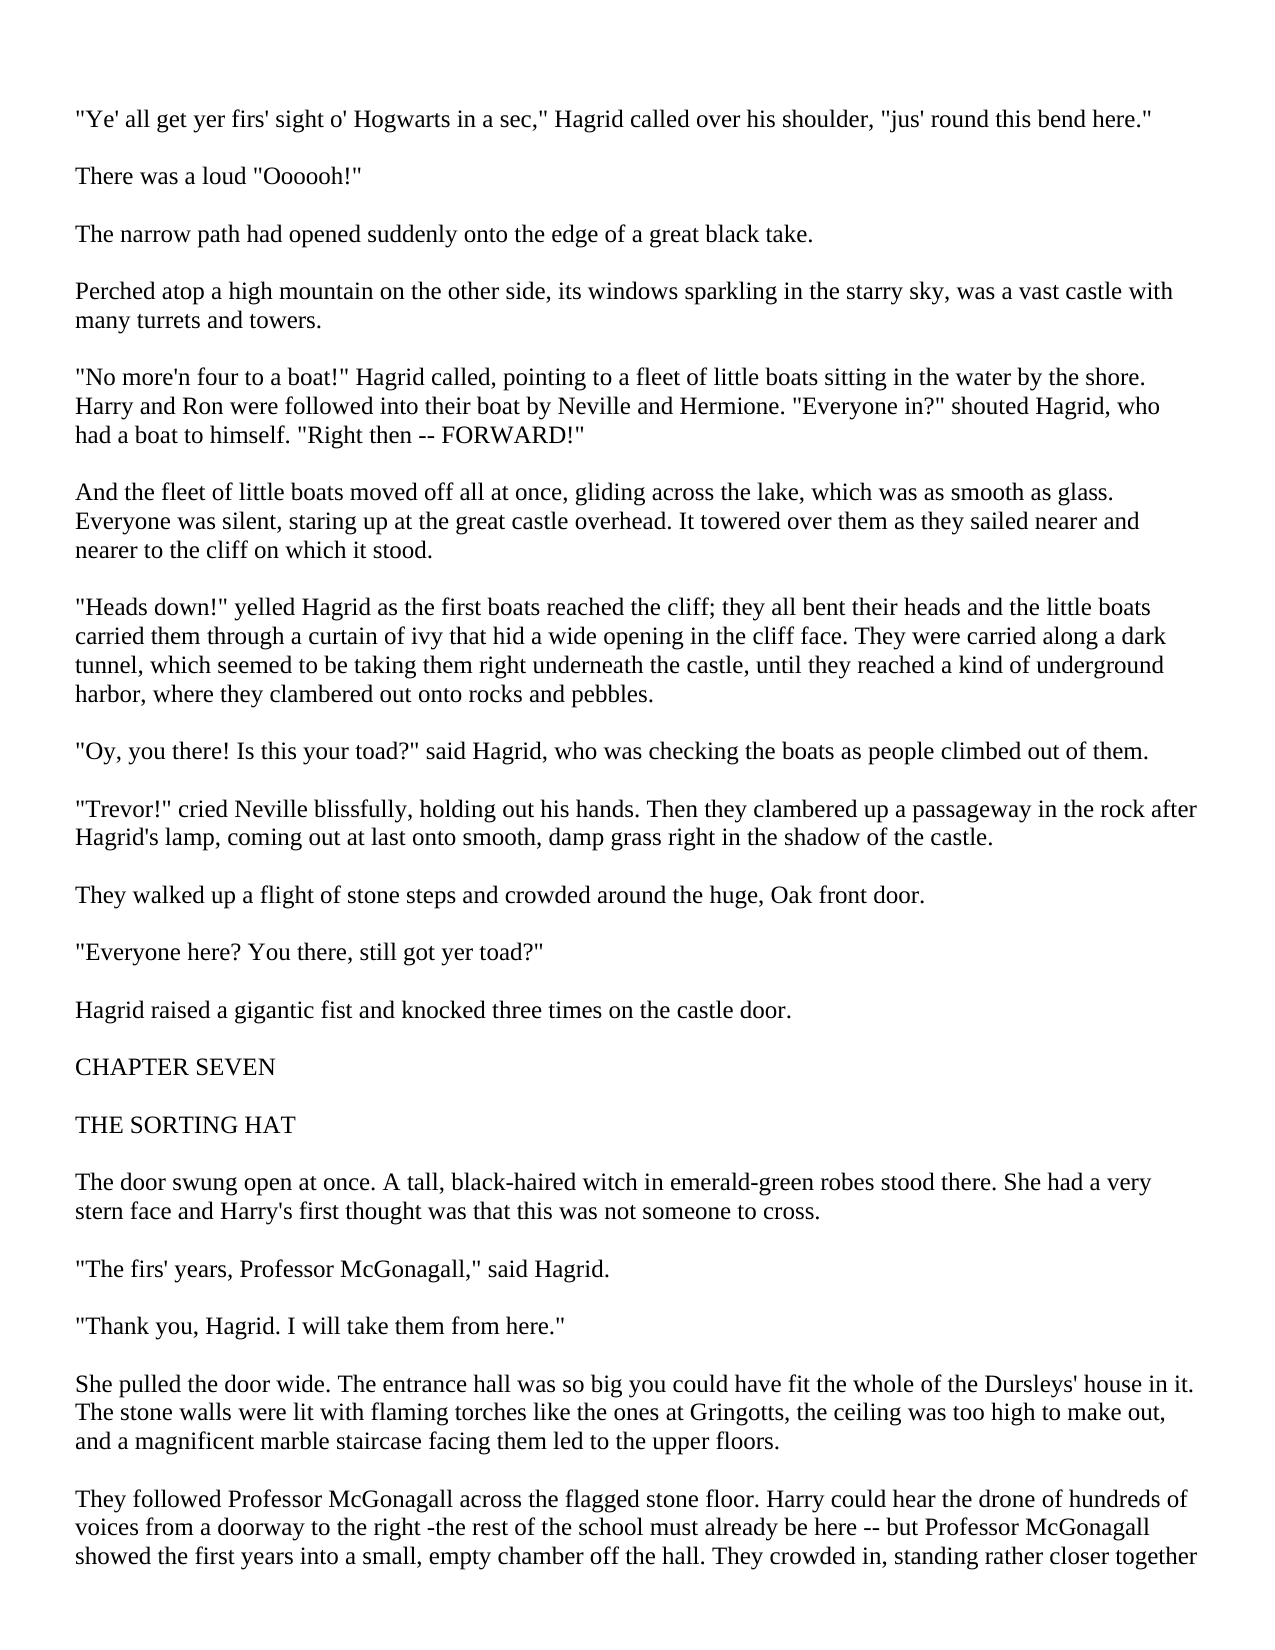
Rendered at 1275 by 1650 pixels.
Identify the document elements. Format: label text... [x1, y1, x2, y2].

text "Trevor!" cried Neville blissfully, holding out his hands. Then they clambered up a passageway in the rock after Hagrid's lamp, coming out at last onto smooth, damp grass right in the shadow of the castle. [75, 794, 1200, 851]
text "Ye' all get yer firs' sight o' Hogwarts in a sec," Hagrid called over his shoulder, "jus' round this bend here." [75, 104, 1200, 132]
text The door swung open at once. A tall, black-haired witch in emerald-green robes stood there. She had a very stern face and Harry's first thought was that this was not someone to cross. [75, 1167, 1200, 1225]
text "No more'n four to a boat!" Hagrid called, pointing to a fleet of little boats sitting in the water by the shore. Harry and Ron were followed into their boat by Neville and Hermione. "Everyone in?" shouted Hagrid, who had a boat to himself. "Right then -- FORWARD!" [75, 362, 1200, 449]
text "Thank you, Hagrid. I will take them from here." [75, 1311, 1200, 1340]
text Hagrid raised a gigantic fist and knocked three times on the castle door. [75, 995, 1200, 1024]
text "Oy, you there! Is this your toad?" said Hagrid, who was checking the boats as people climbed out of them. [75, 736, 1200, 765]
text "Heads down!" yelled Hagrid as the first boats reached the cliff; they all bent their heads and the little boats carried them through a curtain of ivy that hid a wide opening in the cliff face. They were carried along a dark tunnel, which seemed to be taking them right underneath the castle, until they reached a kind of underground harbor, where they clambered out onto rocks and pebbles. [75, 592, 1200, 707]
text CHAPTER SEVEN [75, 1052, 1200, 1081]
text They followed Professor McGonagall across the flagged stone floor. Harry could hear the drone of hundreds of voices from a doorway to the right -the rest of the school must already be here -- but Professor McGonagall showed the first years into a small, empty chamber off the hall. They crowded in, standing rather closer together [75, 1484, 1200, 1570]
text The narrow path had opened suddenly onto the edge of a great black take. [75, 219, 1200, 247]
text She pulled the door wide. The entrance hall was so big you could have fit the whole of the Dursleys' house in it. The stone walls were lit with flaming torches like the ones at Gringotts, the ceiling was too high to make out, and a magnificent marble staircase facing them led to the upper floors. [75, 1369, 1200, 1455]
text THE SORTING HAT [75, 1110, 1200, 1139]
text Perched atop a high mountain on the other side, its windows sparkling in the starry sky, was a vast castle with many turrets and towers. [75, 276, 1200, 334]
text And the fleet of little boats moved off all at once, gliding across the lake, which was as smooth as glass. Everyone was silent, staring up at the great castle overhead. It towered over them as they sailed nearer and nearer to the cliff on which it stood. [75, 477, 1200, 564]
text "Everyone here? You there, still got yer toad?" [75, 937, 1200, 966]
text They walked up a flight of stone steps and crowded around the huge, Oak front door. [75, 880, 1200, 909]
text "The firs' years, Professor McGonagall," said Hagrid. [75, 1254, 1200, 1282]
text There was a loud "Oooooh!" [75, 161, 1200, 190]
